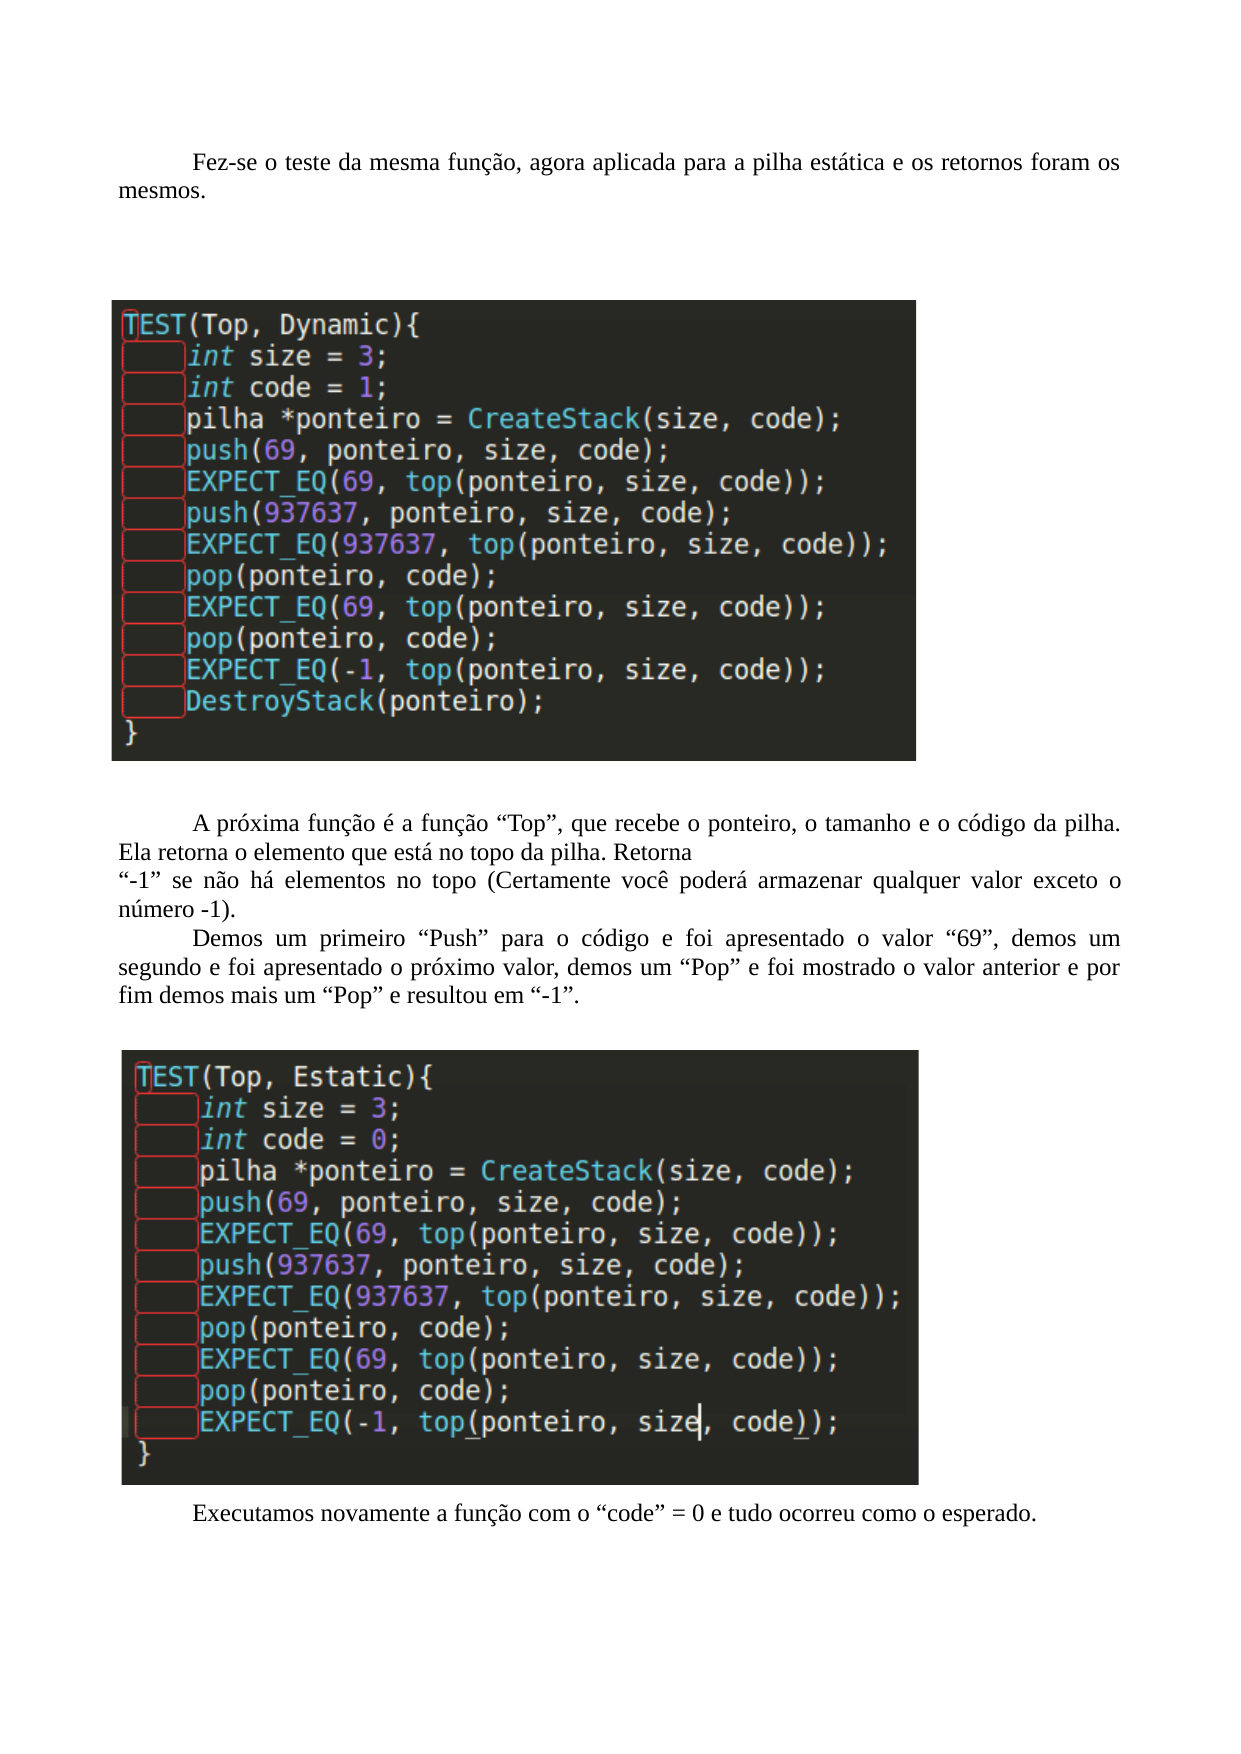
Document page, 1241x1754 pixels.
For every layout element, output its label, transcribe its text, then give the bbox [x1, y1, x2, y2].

picture [111, 300, 917, 761]
text A próxima função é a função “Top”, que recebe o ponteiro, o tamanho e o código da pilha. Ela retorna o elemento que está no topo da pilha. Retorna [118, 808, 1122, 866]
text Fez-se o teste da mesma função, agora aplicada para a pilha estática e os retornos foram os mesmos. [118, 147, 1122, 204]
text Demos um primeiro “Push” para o código e foi apresentado o valor “69”, demos um segundo e foi apresentado o próximo valor, demos um “Pop” e foi mostrado o valor anterior e por fim demos mais um “Pop” e resultou em “-1”. [118, 923, 1122, 1009]
text “-1” se não há elementos no topo (Certamente você poderá armazenar qualquer valor exceto o número -1). [118, 866, 1122, 923]
text Executamos novamente a função com o “code” = 0 e tudo ocorreu como o esperado. [118, 1498, 1122, 1527]
picture [121, 1050, 919, 1485]
